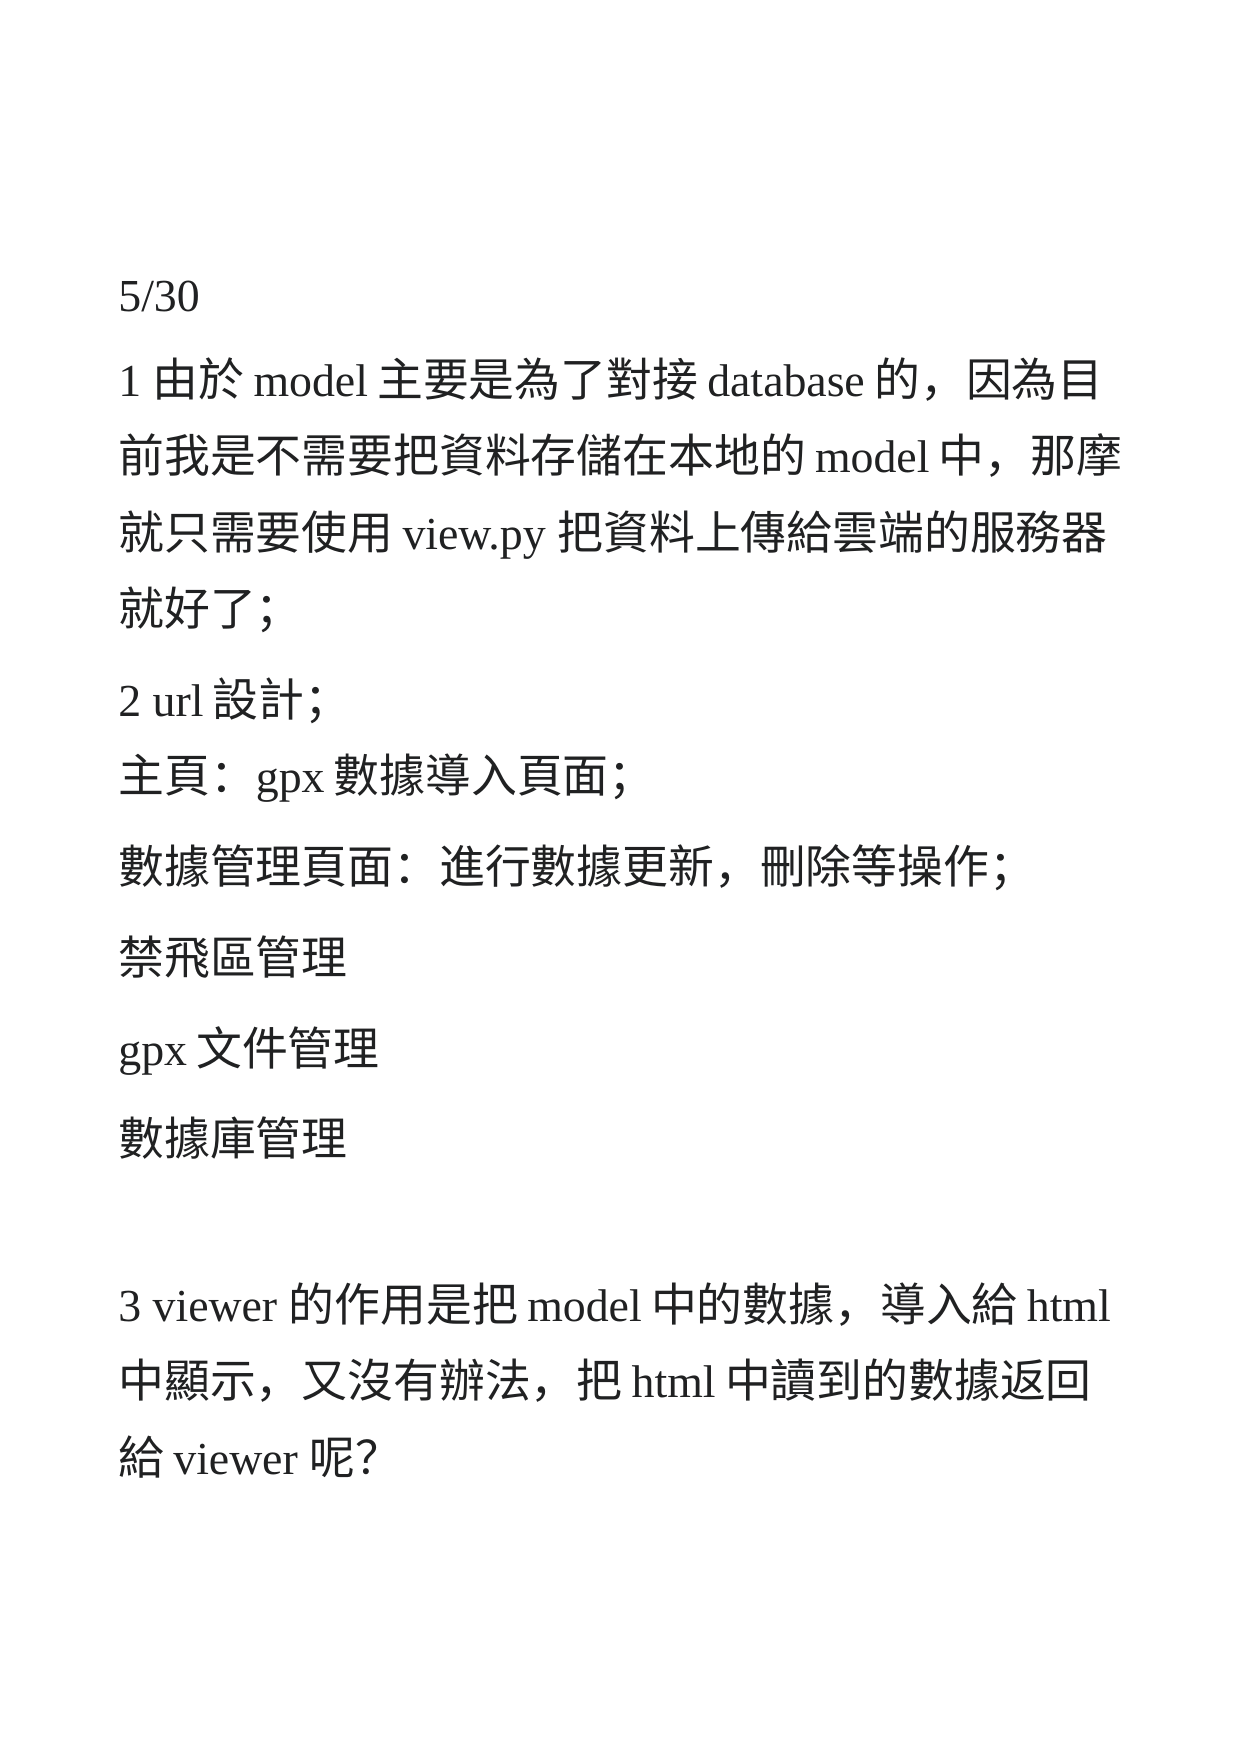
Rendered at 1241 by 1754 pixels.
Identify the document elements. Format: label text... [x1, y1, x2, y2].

text 3 viewer 的作用是把model中的數據，導入給html中顯示，又沒有辦法，把html中讀到的數據返回給viewer 呢？ [118, 1268, 1122, 1487]
text 禁飛區管理 [118, 921, 1122, 987]
text 數據管理頁面：進行數據更新，刪除等操作； [118, 830, 1122, 896]
text 2 url設計； 主頁：gpx數據導入頁面； [118, 663, 1122, 806]
text 數據庫管理 [118, 1103, 1122, 1169]
text gpx文件管理 [118, 1012, 1122, 1078]
text 1 由於model主要是為了對接database的，因為目前我是不需要把資料存儲在本地的model中，那摩就只需要使用view.py 把資料上傳給雲端的服務器就好了； [118, 343, 1122, 638]
text 5/30 [118, 268, 1122, 321]
